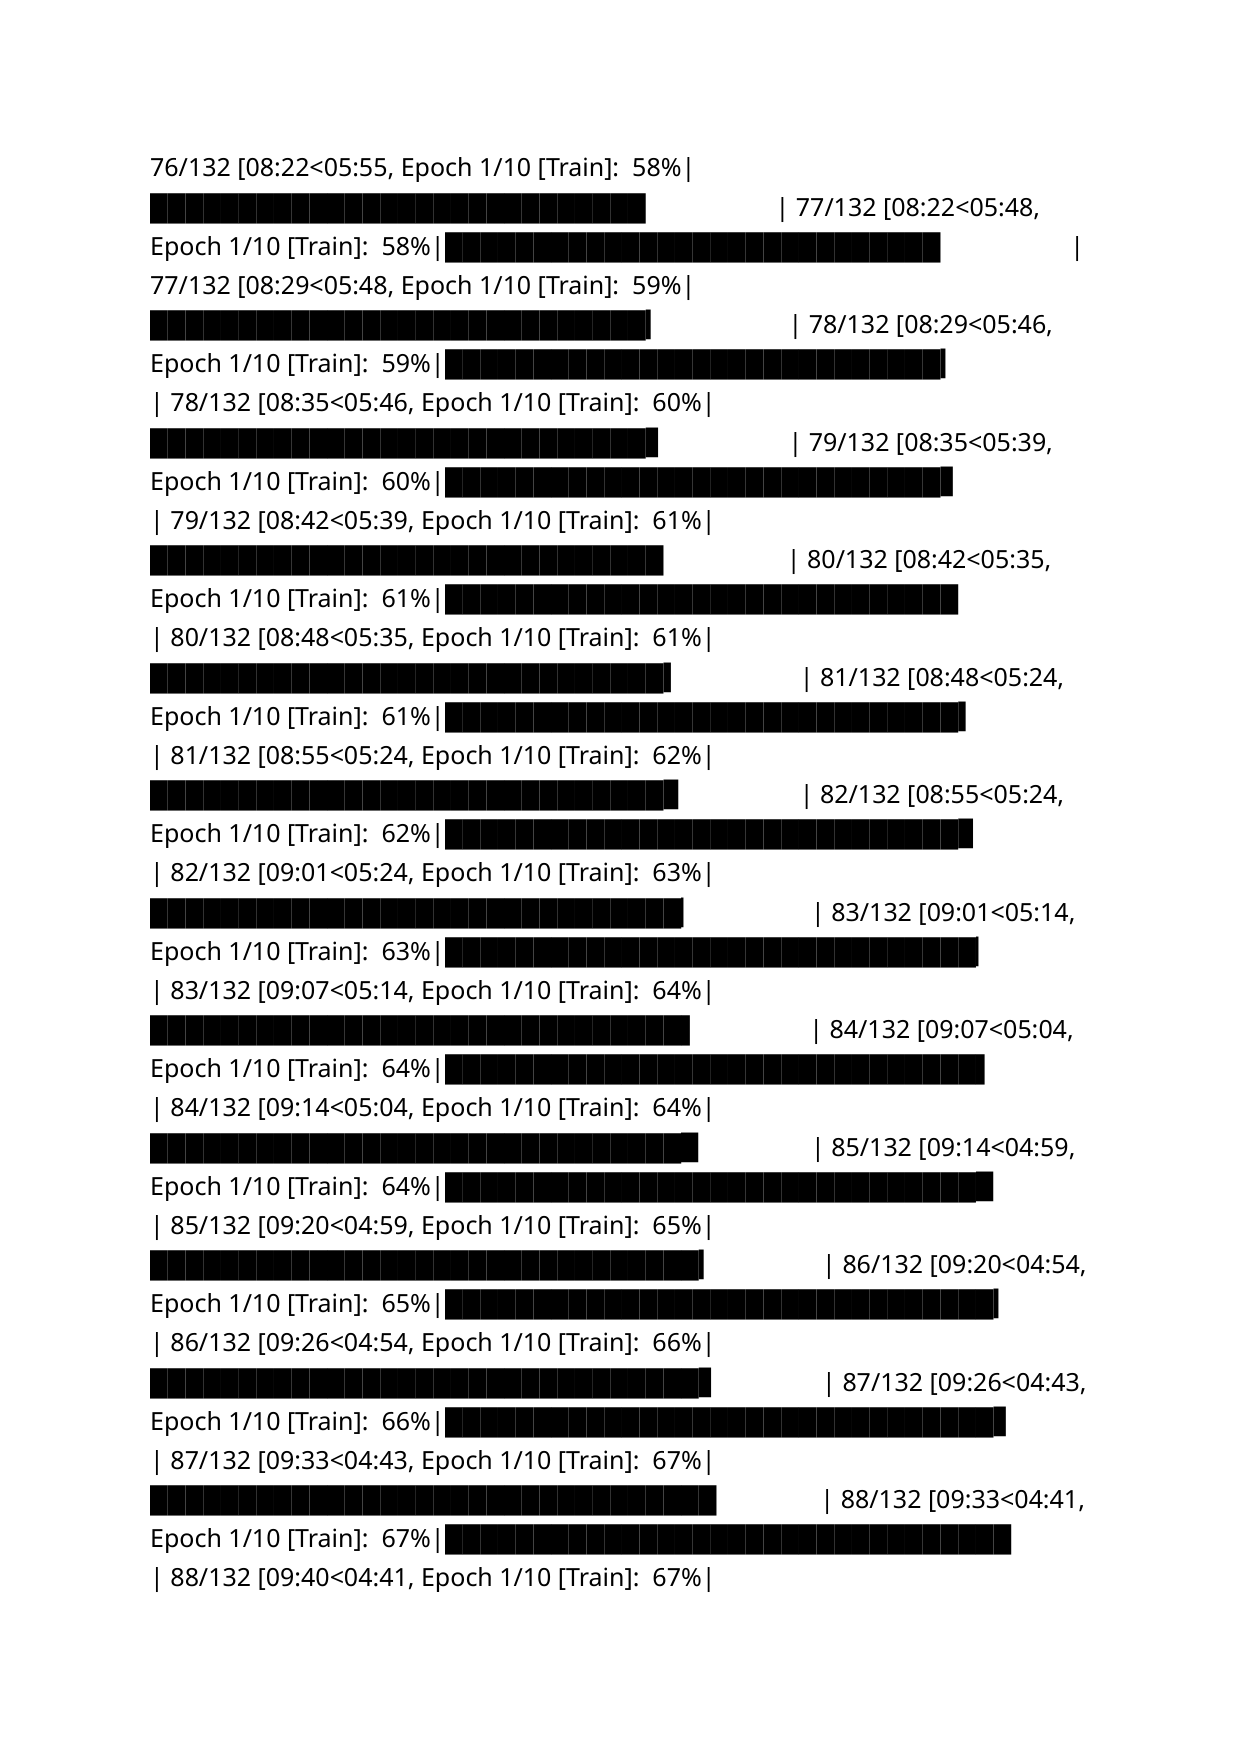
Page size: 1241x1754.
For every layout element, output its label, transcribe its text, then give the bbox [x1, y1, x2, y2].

text 76/132 [08:22<05:55, Epoch 1/10 [Train]: 58%|████████████████████████████ | 77/132 [08:22<05:48, Epoch 1/10 [Train]: 58%|████████████████████████████ | 77/132 [08:29<05:48, Epoch 1/10 [Train]: 59%|████████████████████████████▎ | 78/132 [08:29<05:46, Epoch 1/10 [Train]: 59%|████████████████████████████▎ | 78/132 [08:35<05:46, Epoch 1/10 [Train]: 60%|████████████████████████████▋ | 79/132 [08:35<05:39, Epoch 1/10 [Train]: 60%|████████████████████████████▋ | 79/132 [08:42<05:39, Epoch 1/10 [Train]: 61%|█████████████████████████████ | 80/132 [08:42<05:35, Epoch 1/10 [Train]: 61%|█████████████████████████████ | 80/132 [08:48<05:35, Epoch 1/10 [Train]: 61%|█████████████████████████████▍ | 81/132 [08:48<05:24, Epoch 1/10 [Train]: 61%|█████████████████████████████▍ | 81/132 [08:55<05:24, Epoch 1/10 [Train]: 62%|█████████████████████████████▊ | 82/132 [08:55<05:24, Epoch 1/10 [Train]: 62%|█████████████████████████████▊ | 82/132 [09:01<05:24, Epoch 1/10 [Train]: 63%|██████████████████████████████▏ | 83/132 [09:01<05:14, Epoch 1/10 [Train]: 63%|██████████████████████████████▏ | 83/132 [09:07<05:14, Epoch 1/10 [Train]: 64%|██████████████████████████████▌ | 84/132 [09:07<05:04, Epoch 1/10 [Train]: 64%|██████████████████████████████▌ | 84/132 [09:14<05:04, Epoch 1/10 [Train]: 64%|██████████████████████████████▉ | 85/132 [09:14<04:59, Epoch 1/10 [Train]: 64%|██████████████████████████████▉ | 85/132 [09:20<04:59, Epoch 1/10 [Train]: 65%|███████████████████████████████▎ | 86/132 [09:20<04:54, Epoch 1/10 [Train]: 65%|███████████████████████████████▎ | 86/132 [09:26<04:54, Epoch 1/10 [Train]: 66%|███████████████████████████████▋ | 87/132 [09:26<04:43, Epoch 1/10 [Train]: 66%|███████████████████████████████▋ | 87/132 [09:33<04:43, Epoch 1/10 [Train]: 67%|████████████████████████████████ | 88/132 [09:33<04:41, Epoch 1/10 [Train]: 67%|████████████████████████████████ | 88/132 [09:40<04:41, Epoch 1/10 [Train]: 67%| [150, 150, 1090, 1594]
